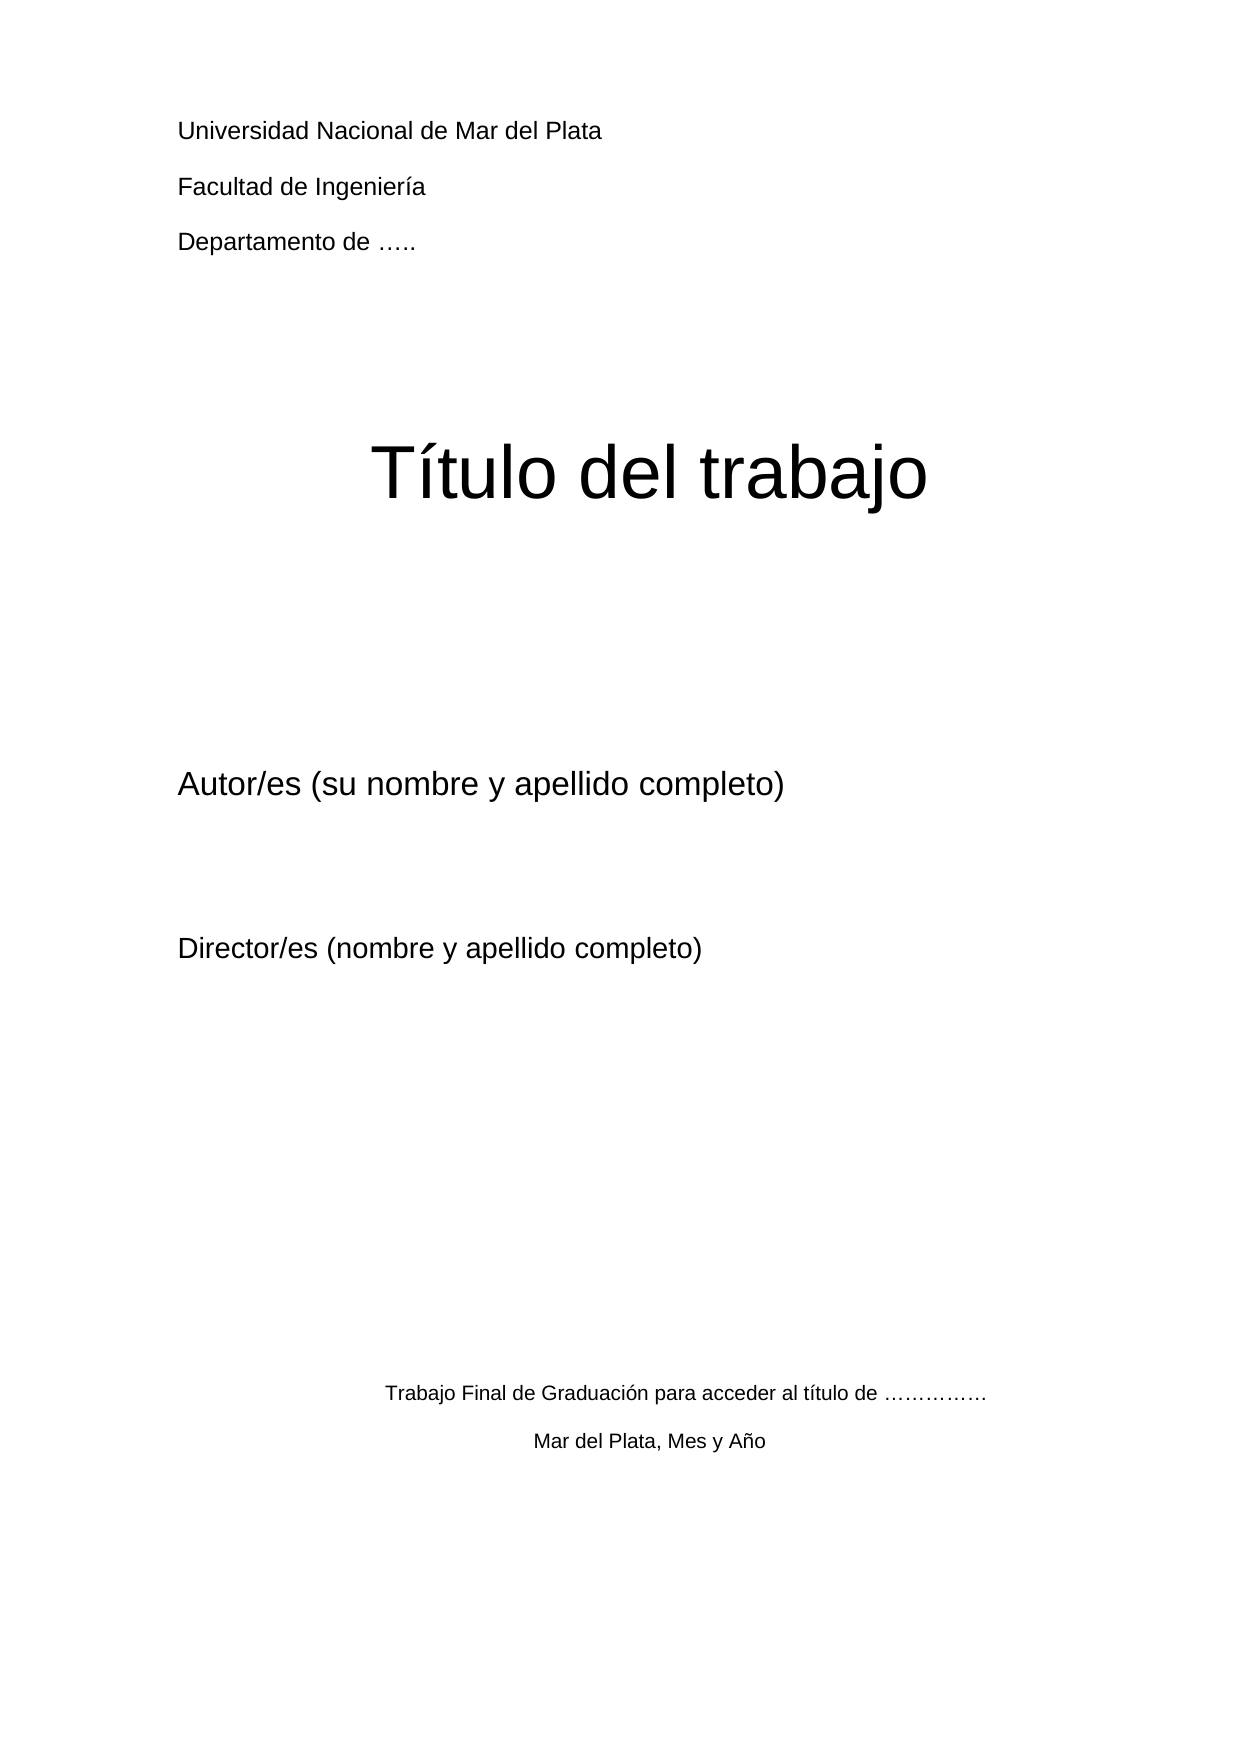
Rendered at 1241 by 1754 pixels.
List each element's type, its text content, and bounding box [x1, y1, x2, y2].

text Título del trabajo [177, 428, 1122, 514]
text Mar del Plata, Mes y Año [177, 1429, 1122, 1453]
text Departamento de ….. [177, 227, 1122, 256]
text Autor/es (su nombre y apellido completo) [177, 764, 1122, 802]
text Facultad de Ingeniería [177, 171, 1122, 200]
text Director/es (nombre y apellido completo) [177, 931, 1122, 964]
text Universidad Nacional de Mar del Plata [177, 116, 1122, 144]
text Trabajo Final de Graduación para acceder al título de …………… [177, 1381, 1122, 1405]
